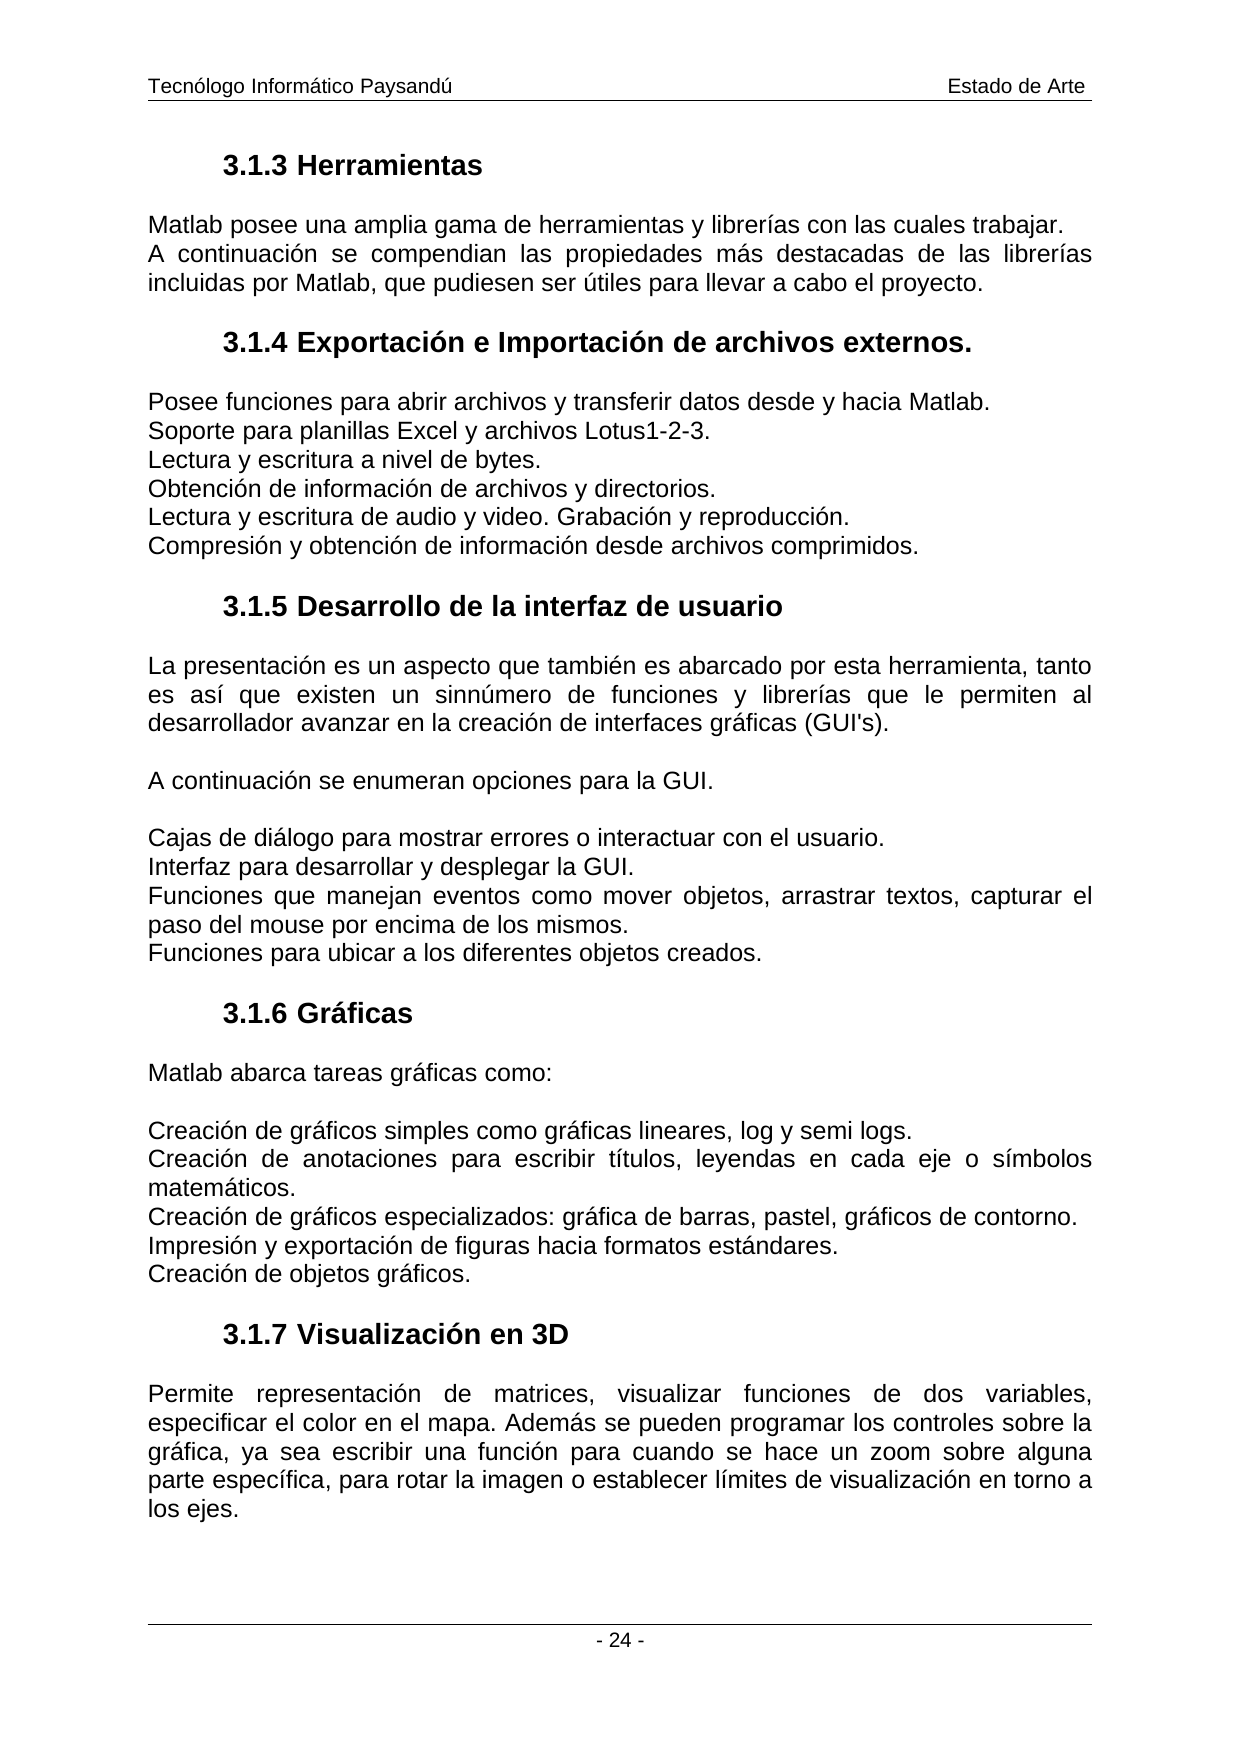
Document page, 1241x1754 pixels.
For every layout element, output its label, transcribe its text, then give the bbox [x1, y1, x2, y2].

text Compresión y obtención de información desde archivos comprimidos. [148, 531, 1092, 560]
text Lectura y escritura de audio y video. Grabación y reproducción. [148, 502, 1092, 531]
text Cajas de diálogo para mostrar errores o interactuar con el usuario. [148, 823, 1092, 852]
text A continuación se enumeran opciones para la GUI. [148, 766, 1092, 794]
text Creación de anotaciones para escribir títulos, leyendas en cada eje o símbolos matemáticos. [148, 1144, 1092, 1202]
text Creación de objetos gráficos. [148, 1259, 1092, 1288]
text Creación de gráficos especializados: gráfica de barras, pastel, gráficos de contorno. [148, 1202, 1092, 1231]
subtitle Gráficas [223, 996, 1092, 1029]
text Soporte para planillas Excel y archivos Lotus1-2-3. [148, 416, 1092, 445]
subtitle Exportación e Importación de archivos externos. [223, 325, 1092, 358]
text A continuación se compendian las propiedades más destacadas de las librerías incluidas por Matlab, que pudiesen ser útiles para llevar a cabo el proyecto. [148, 239, 1092, 296]
text Posee funciones para abrir archivos y transferir datos desde y hacia Matlab. [148, 387, 1092, 416]
text Impresión y exportación de figuras hacia formatos estándares. [148, 1231, 1092, 1259]
subtitle Herramientas [223, 148, 1092, 181]
text Matlab posee una amplia gama de herramientas y librerías con las cuales trabajar. [148, 210, 1092, 239]
text Creación de gráficos simples como gráficas lineares, log y semi logs. [148, 1116, 1092, 1144]
text Interfaz para desarrollar y desplegar la GUI. [148, 852, 1092, 881]
subtitle Desarrollo de la interfaz de usuario [223, 588, 1092, 622]
subtitle Visualización en 3D [223, 1317, 1092, 1350]
text Permite representación de matrices, visualizar funciones de dos variables, especificar el color en el mapa. Además se pueden programar los controles sobre la gráfica, ya sea escribir una función para cuando se hace un zoom sobre alguna parte específica, para rotar la imagen o establecer límites de visualización en torno a los ejes. [148, 1379, 1092, 1523]
text Matlab abarca tareas gráficas como: [148, 1058, 1092, 1087]
text Obtención de información de archivos y directorios. [148, 473, 1092, 502]
text Funciones para ubicar a los diferentes objetos creados. [148, 938, 1092, 967]
text Funciones que manejan eventos como mover objetos, arrastrar textos, capturar el paso del mouse por encima de los mismos. [148, 881, 1092, 938]
text La presentación es un aspecto que también es abarcado por esta herramienta, tanto es así que existen un sinnúmero de funciones y librerías que le permiten al desarrollador avanzar en la creación de interfaces gráficas (GUI's). [148, 651, 1092, 737]
text Lectura y escritura a nivel de bytes. [148, 445, 1092, 473]
